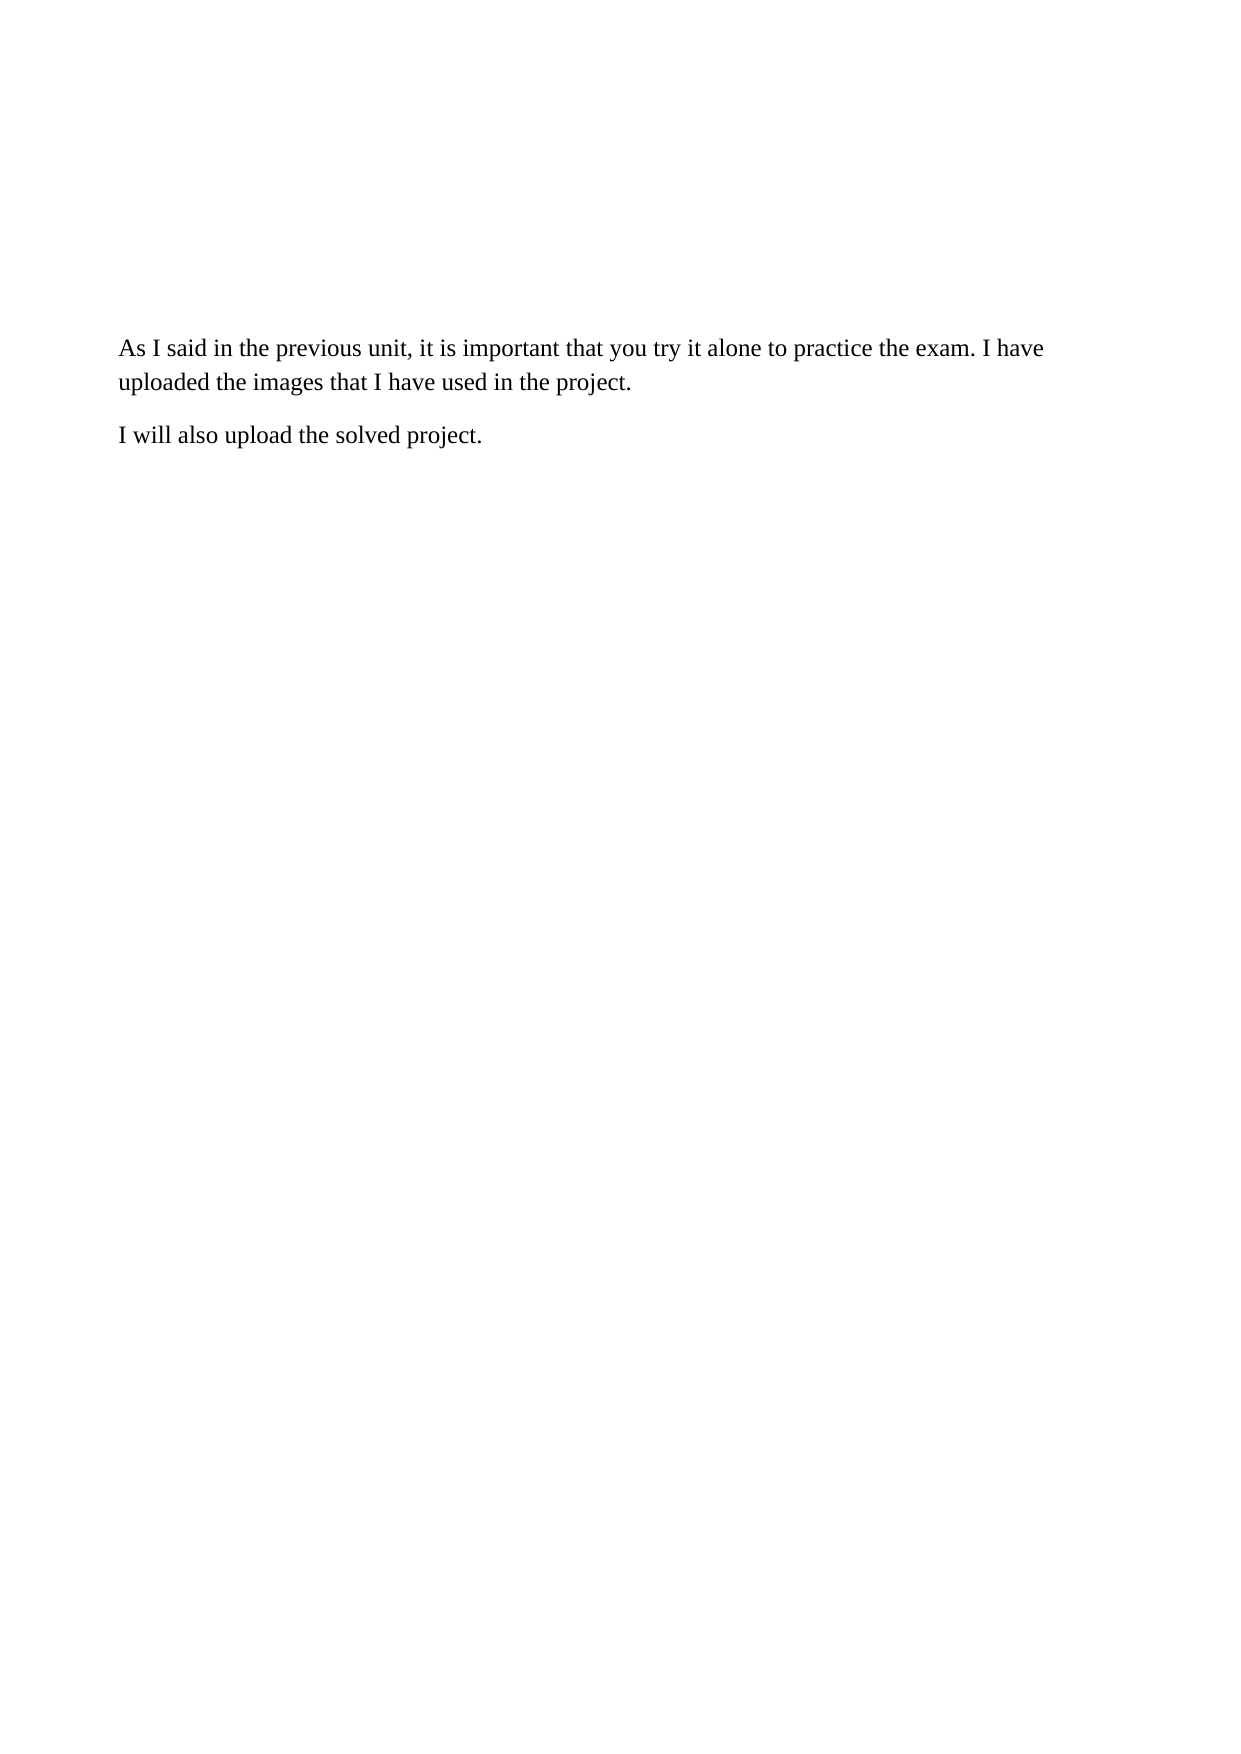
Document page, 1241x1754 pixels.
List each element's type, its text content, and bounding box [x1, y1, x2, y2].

text As I said in the previous unit, it is important that you try it alone to practice the exam. I have uploaded the images that I have used in the project. [118, 333, 1122, 395]
text I will also upload the solved project. [118, 420, 1122, 449]
